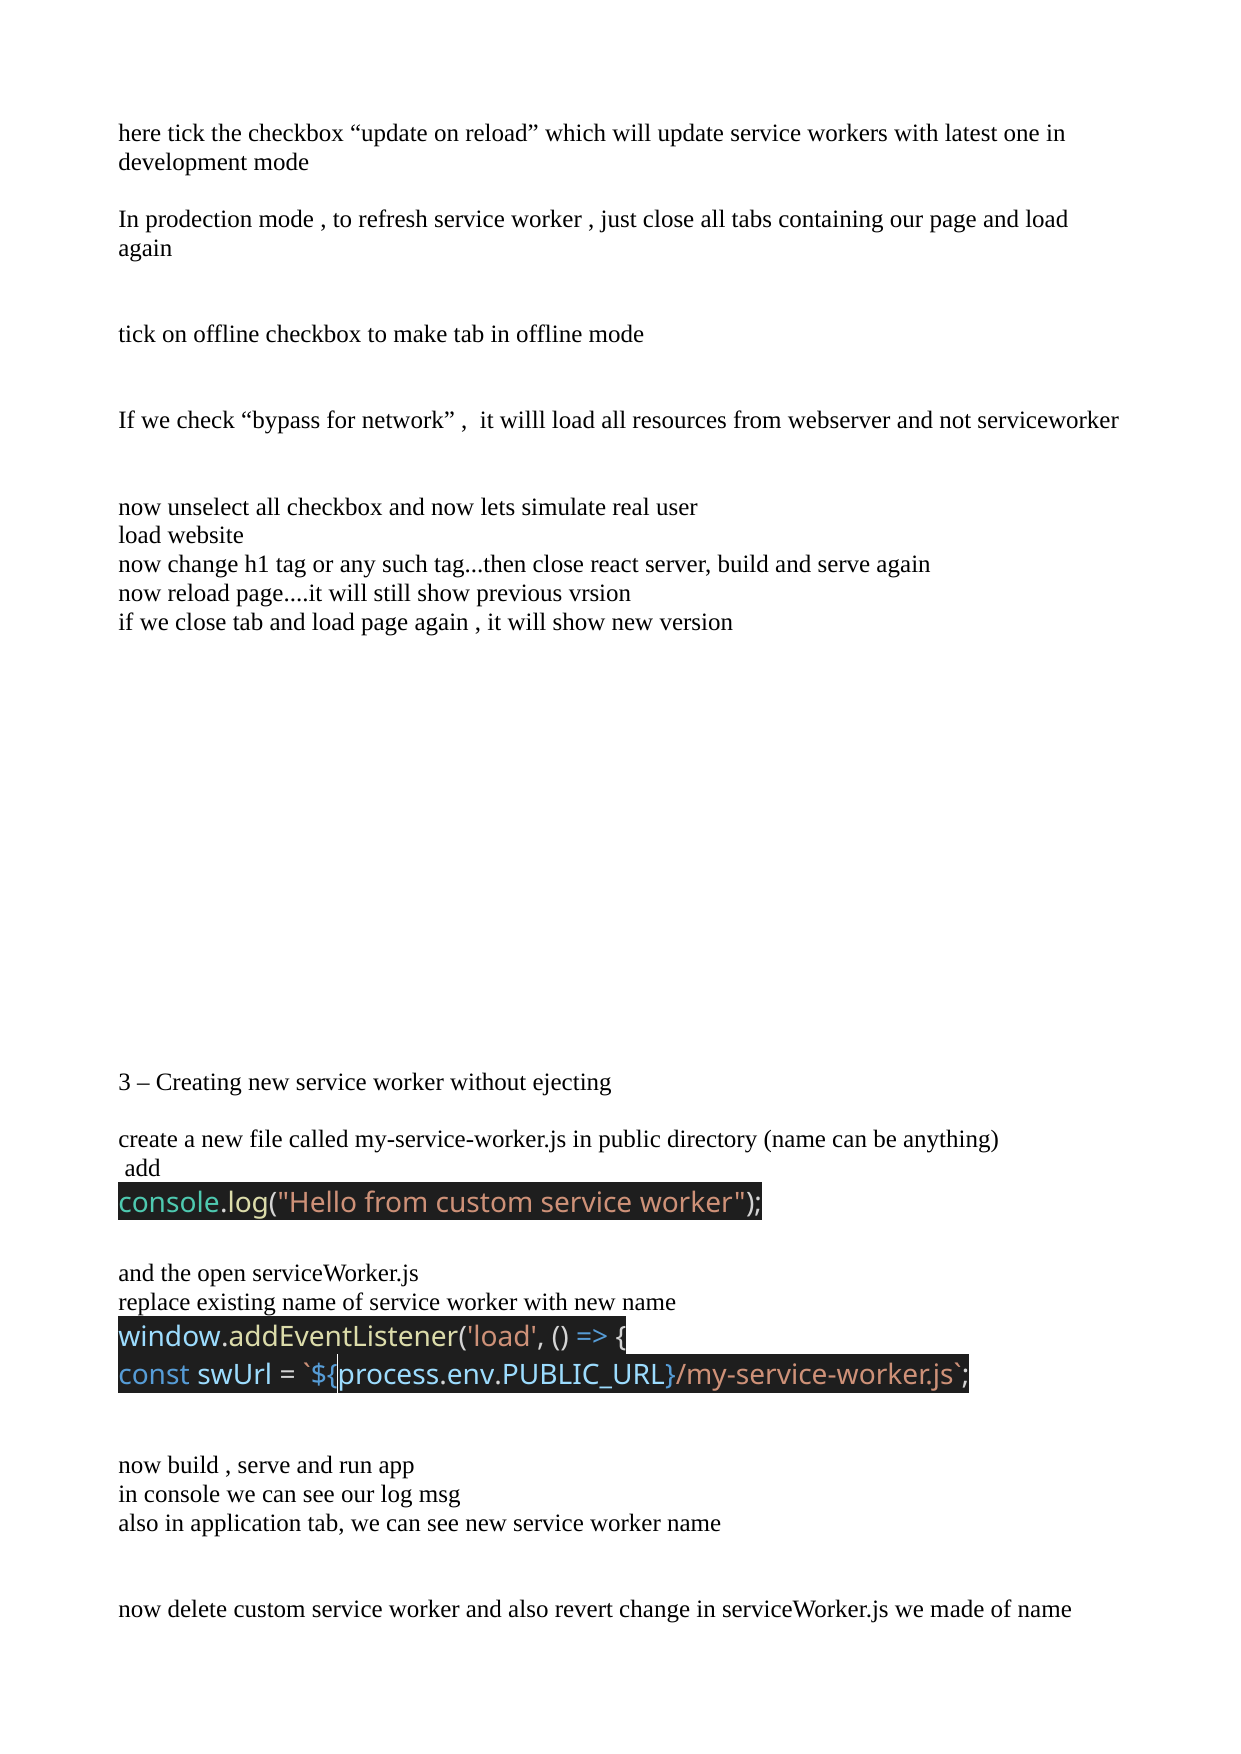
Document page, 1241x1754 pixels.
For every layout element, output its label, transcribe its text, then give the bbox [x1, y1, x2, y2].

text now change h1 tag or any such tag...then close react server, build and serve again [118, 549, 1122, 578]
text tick on offline checkbox to make tab in offline mode [118, 319, 1122, 348]
text and the open serviceWorker.js [118, 1258, 1122, 1287]
text console.log("Hello from custom service worker"); [118, 1182, 1122, 1220]
text replace existing name of service worker with new name [118, 1287, 1122, 1316]
text load website [118, 521, 1122, 549]
text now delete custom service worker and also revert change in serviceWorker.js we made of name [118, 1594, 1122, 1623]
text now build , serve and run app [118, 1450, 1122, 1479]
text create a new file called my-service-worker.js in public directory (name can be anything) [118, 1124, 1122, 1153]
text window.addEventListener('load', () => { [118, 1316, 1122, 1354]
text here tick the checkbox “update on reload” which will update service workers with latest one in development mode [118, 118, 1122, 176]
text in console we can see our log msg [118, 1479, 1122, 1508]
text 3 – Creating new service worker without ejecting [118, 1067, 1122, 1096]
text add [118, 1153, 1122, 1182]
text const swUrl = `${process.env.PUBLIC_URL}/my-service-worker.js`; [118, 1354, 1122, 1393]
text now reload page....it will still show previous vrsion [118, 578, 1122, 607]
text if we close tab and load page again , it will show new version [118, 607, 1122, 636]
text now unselect all checkbox and now lets simulate real user [118, 492, 1122, 521]
text In prodection mode , to refresh service worker , just close all tabs containing our page and load again [118, 204, 1122, 262]
text also in application tab, we can see new service worker name [118, 1508, 1122, 1536]
text If we check “bypass for network” , it willl load all resources from webserver and not serviceworker [118, 406, 1122, 434]
